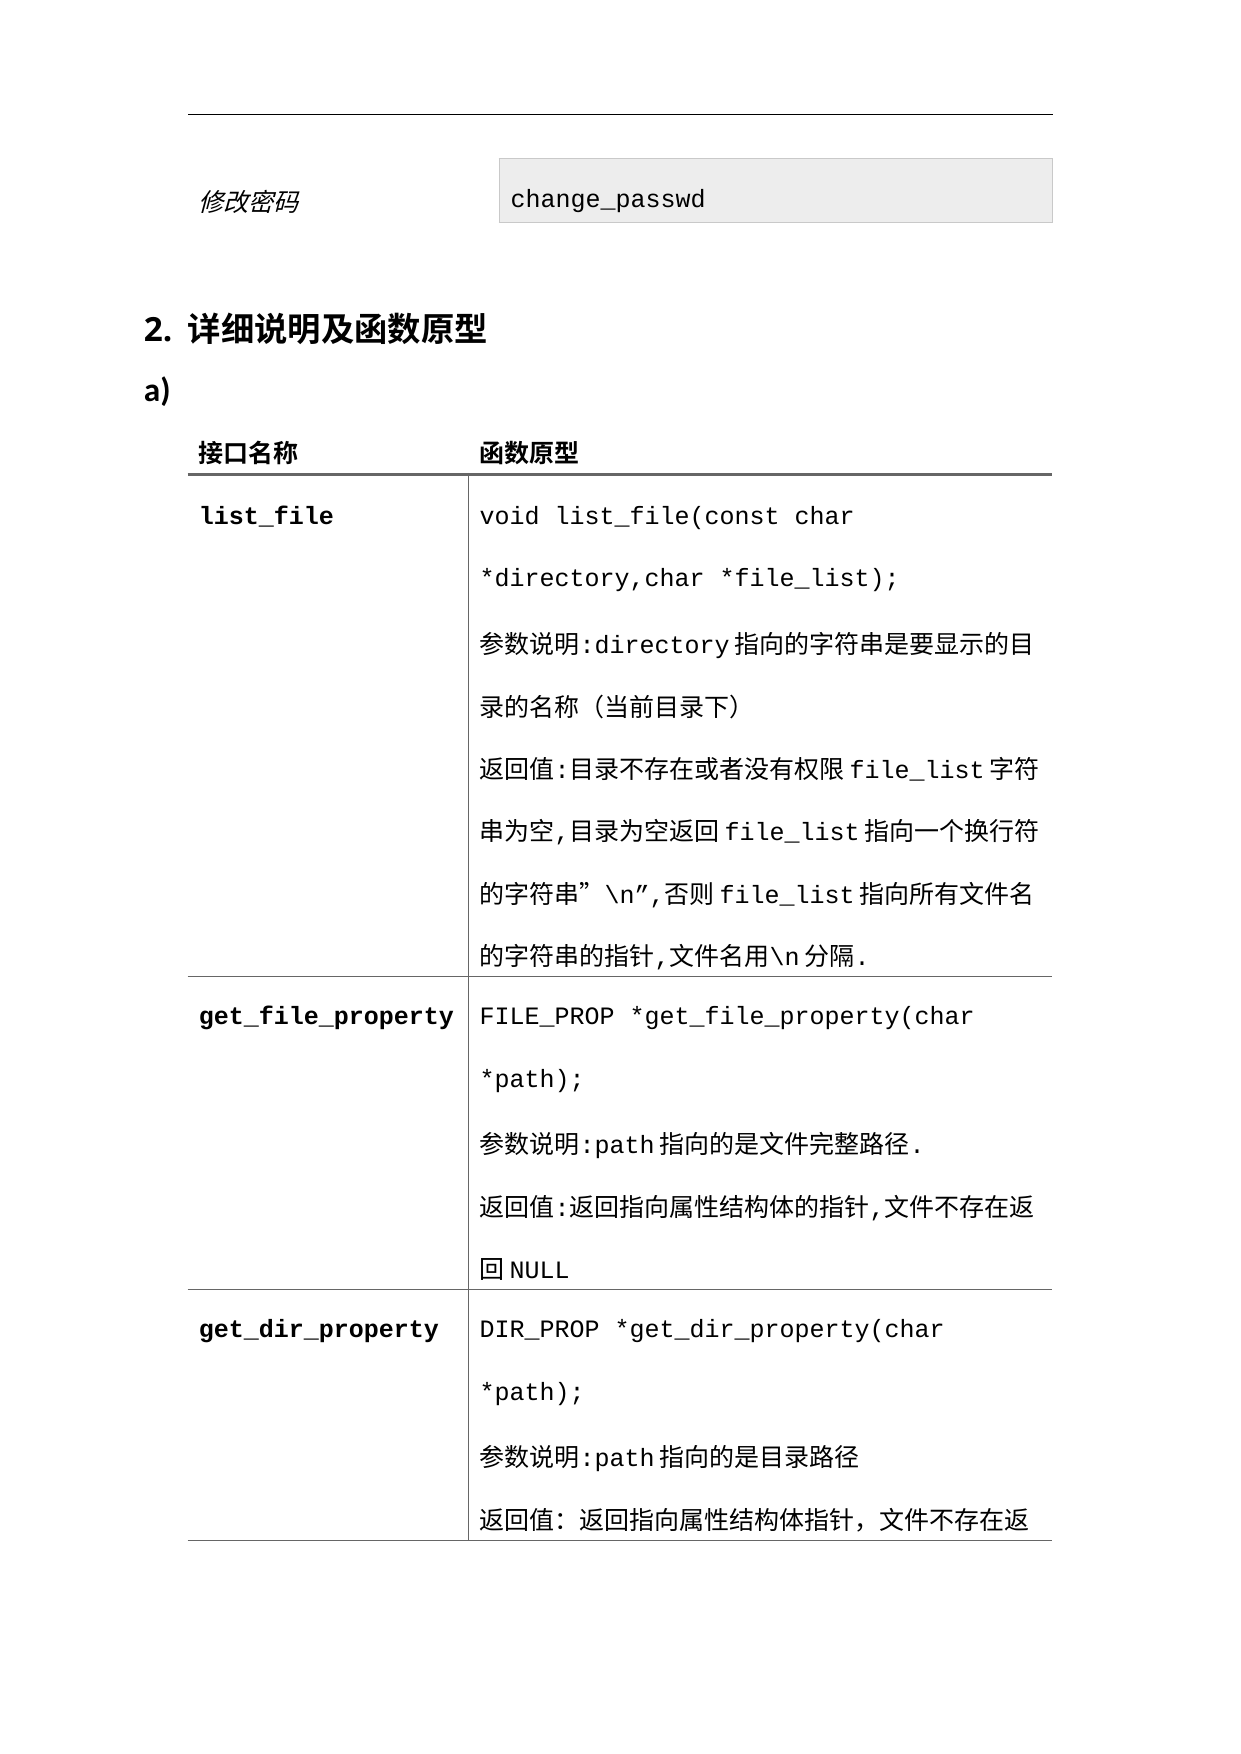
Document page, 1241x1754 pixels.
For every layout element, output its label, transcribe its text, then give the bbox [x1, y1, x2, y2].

table_header 接口名称 [188, 410, 468, 473]
table_cell void list_file(const char *directory,char *file_list); 参数说明:directory指向的字符串是要显示的目录的名称（当前目录下） 返回值:目录不存在或者没有权限file_list字符串为空,目录为空返回file_list指向一个换行符的字符串”\n”,否则file_list指向所有文件名的字符串的指针,文件名用\n分隔. [469, 476, 1052, 976]
table_cell list_file [188, 476, 468, 976]
list 详细说明及函数原型 [144, 285, 1053, 348]
table_cell get_file_property [188, 977, 468, 1289]
table_cell DIR_PROP *get_dir_property(char *path); 参数说明:path指向的是目录路径 返回值：返回指向属性结构体指针，文件不存在返 [469, 1290, 1052, 1539]
table_header 函数原型 [468, 410, 1052, 473]
table_cell get_dir_property [188, 1290, 468, 1539]
table_cell FILE_PROP *get_file_property(char *path); 参数说明:path指向的是文件完整路径. 返回值:返回指向属性结构体的指针,文件不存在返回NULL [469, 977, 1052, 1289]
table_cell 修改密码 [188, 158, 499, 222]
table_cell change_passwd [500, 159, 1052, 222]
